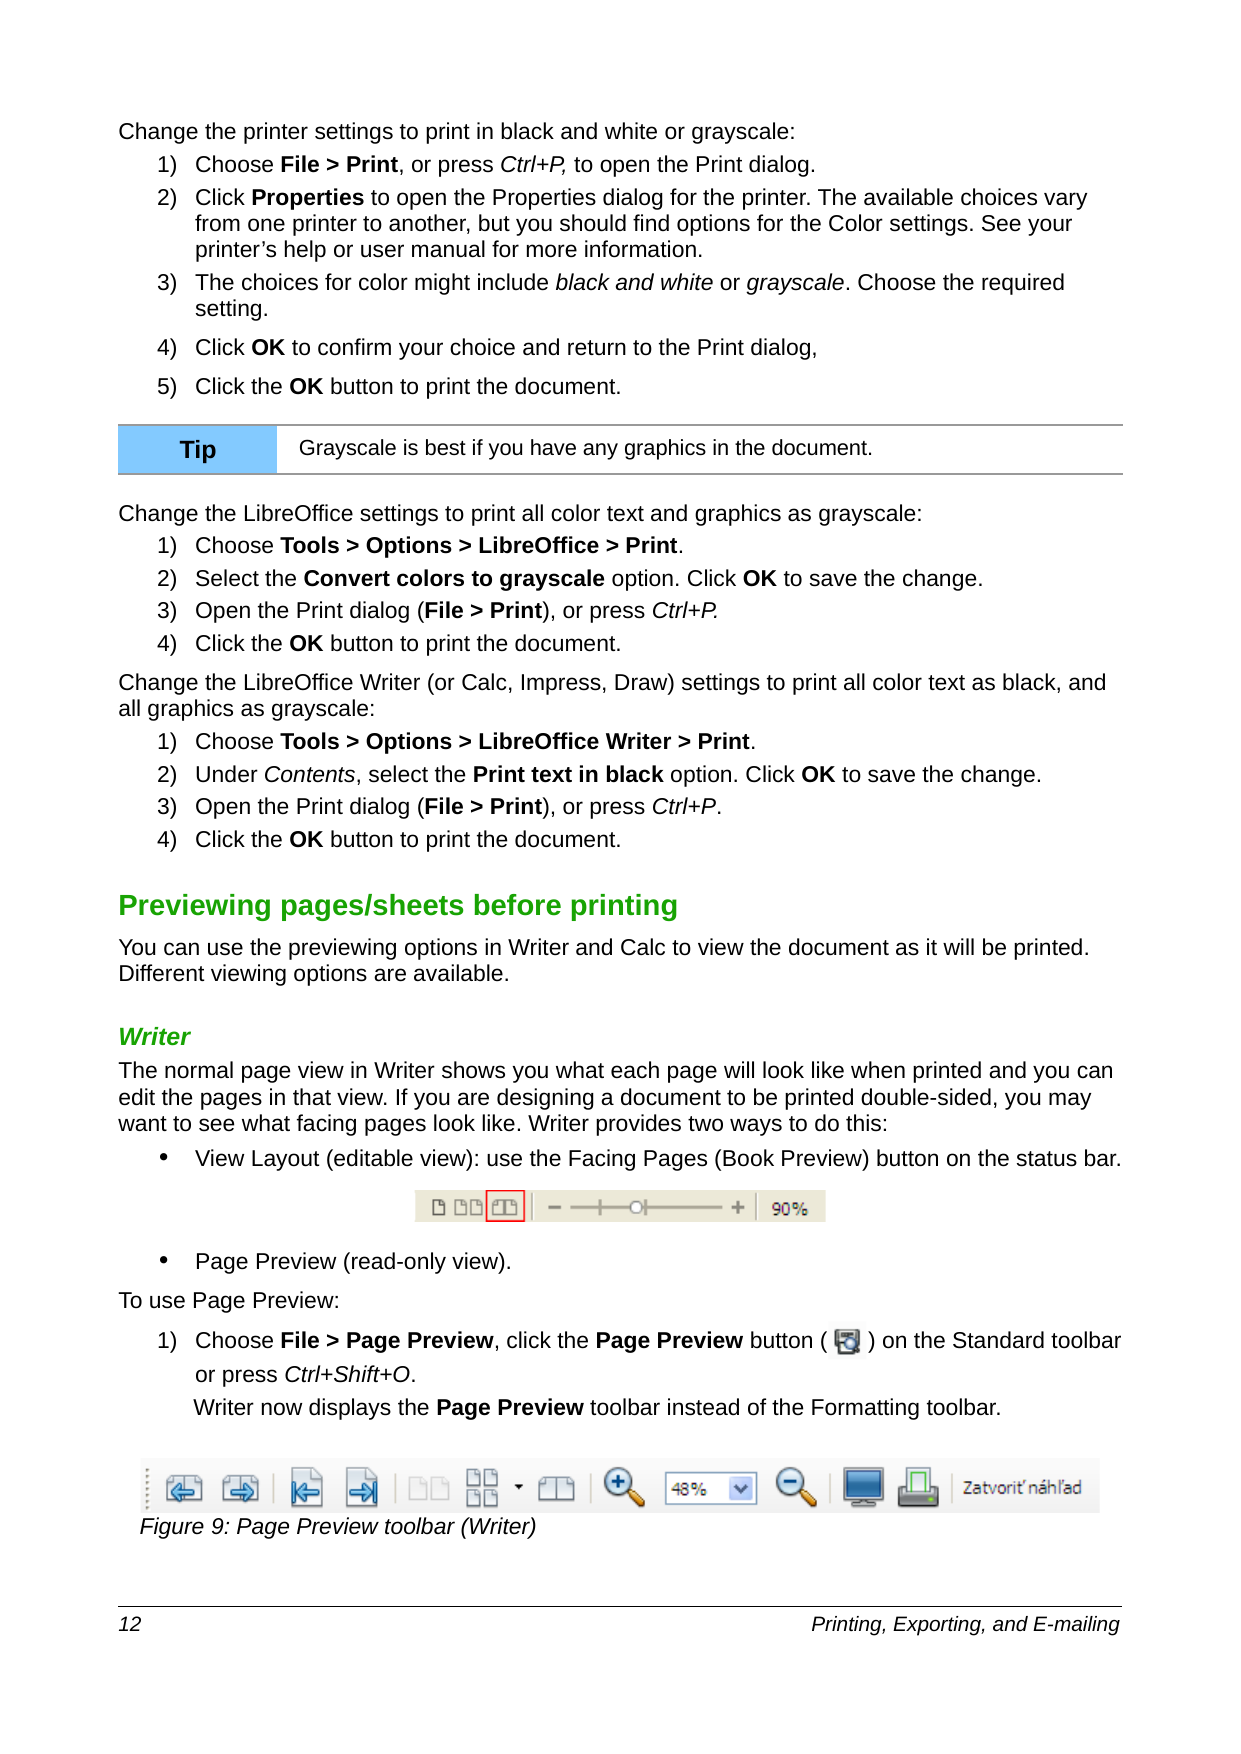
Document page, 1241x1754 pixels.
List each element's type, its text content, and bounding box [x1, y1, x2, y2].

list To use Page Preview: [118, 1287, 1122, 1314]
list Choose File > Page Preview, click the Page Preview button () on the Standard toolbar or press Ctrl+Shift+O. [177, 1320, 1122, 1387]
list Change the LibreOffice Writer (or Calc, Impress, Draw) settings to print all color text as black, and all graphics as grayscale: [118, 669, 1122, 722]
picture [827, 1320, 868, 1361]
list Open the Print dialog (File > Print), or press Ctrl+P. [177, 597, 1122, 624]
picture [140, 1458, 1100, 1513]
list Click Properties to open the Properties dialog for the printer. The available choices vary from one printer to another, but you should find options for the Color settings. See your printer’s help or user manual for more information. [177, 183, 1122, 263]
subtitle Previewing pages/sheets before printing [118, 888, 1122, 921]
list Under Contents, select the Print text in black option. Click OK to save the change. [177, 761, 1122, 787]
subtitle Writer [118, 1022, 1122, 1051]
list Writer now displays the Page Preview toolbar instead of the Formatting toolbar. [193, 1393, 1122, 1420]
list View Layout (editable view): use the Facing Pages (Book Preview) button on the status bar. [156, 1143, 1122, 1172]
list Click OK to confirm your choice and return to the Print dialog, [177, 334, 1122, 360]
picture [414, 1190, 826, 1222]
list Open the Print dialog (File > Print), or press Ctrl+P. [177, 793, 1122, 820]
table_header Grayscale is best if you have any graphics in the document. [278, 426, 1123, 473]
list The choices for color might include black and white or grayscale. Choose the required setting. [177, 269, 1122, 322]
list Click the OK button to print the document. [177, 630, 1122, 656]
table_header Tip [118, 426, 277, 473]
list Change the LibreOffice settings to print all color text and graphics as grayscale: [118, 499, 1122, 526]
text Figure 9: Page Preview toolbar (Writer) [139, 1465, 1101, 1539]
list The normal page view in Writer shows you what each page will look like when printed and you can edit the pages in that view. If you are designing a document to be printed double-sided, you may want to see what facing pages look like. Writer provides two ways to do this: [118, 1057, 1122, 1136]
text You can use the previewing options in Writer and Calc to view the document as it will be printed. Different viewing options are available. [118, 934, 1122, 986]
list Choose File > Print, or press Ctrl+P, to open the Print dialog. [177, 151, 1122, 177]
list Choose Tools > Options > LibreOffice > Print. [177, 532, 1122, 559]
list Choose Tools > Options > LibreOffice Writer > Print. [177, 728, 1122, 754]
list Click the OK button to print the document. [177, 826, 1122, 852]
list Change the printer settings to print in black and white or grayscale: [118, 118, 1122, 144]
list Page Preview (read-only view). [156, 1246, 1122, 1275]
list Select the Convert colors to grayscale option. Click OK to save the change. [177, 565, 1122, 591]
list Click the OK button to print the document. [177, 373, 1122, 399]
